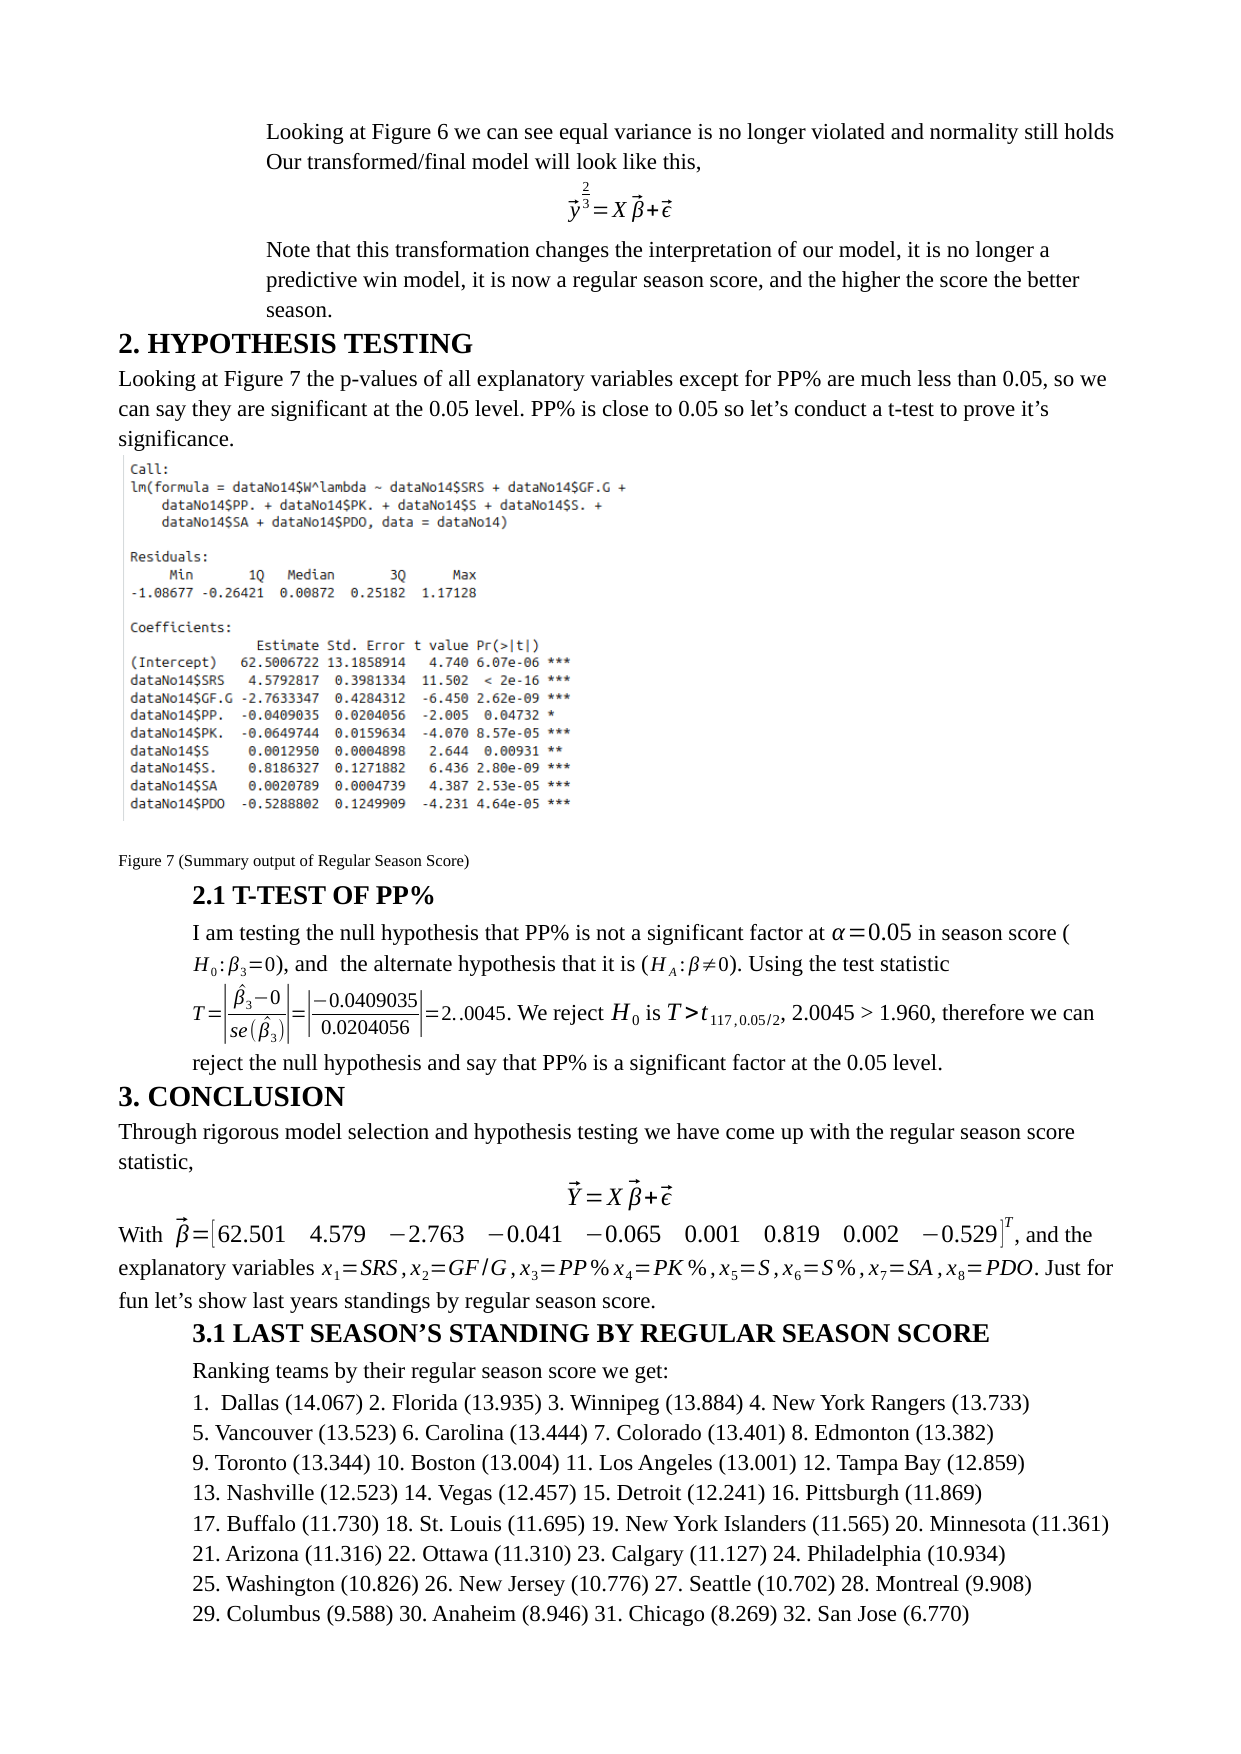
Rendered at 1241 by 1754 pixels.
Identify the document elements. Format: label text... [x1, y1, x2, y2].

text 29. Columbus (9.588) 30. Anaheim (8.946) 31. Chicago (8.269) 32. San Jose (6.770) [118, 1600, 1122, 1627]
text Looking at Figure 6 we can see equal variance is no longer violated and normality still holds Our transformed/final model will look like this, [118, 118, 1122, 175]
text 1. Dallas (14.067) 2. Florida (13.935) 3. Winnipeg (13.884) 4. New York Rangers (13.733) [118, 1389, 1122, 1415]
text Figure 7 (Summary output of Regular Season Score) [118, 851, 1122, 870]
text 2. HYPOTHESIS TESTING [118, 327, 1122, 360]
text 3.1 LAST SEASON’S STANDING BY REGULAR SEASON SCORE [118, 1317, 1122, 1348]
text With , and the explanatory variables . Just for fun let’s show last years standings by regular season score. [118, 1214, 1122, 1313]
text 13. Nashville (12.523) 14. Vegas (12.457) 15. Detroit (12.241) 16. Pittsburgh (11.869) [118, 1479, 1122, 1506]
text Note that this transformation changes the interpretation of our model, it is no longer a predictive win model, it is now a regular season score, and the higher the score the better season. [118, 236, 1122, 323]
text 3. CONCLUSION [118, 1079, 1122, 1113]
text 9. Toronto (13.344) 10. Boston (13.004) 11. Los Angeles (13.001) 12. Tampa Bay (12.859) [118, 1449, 1122, 1476]
text 25. Washington (10.826) 26. New Jersey (10.776) 27. Seattle (10.702) 28. Montreal (9.908) [118, 1570, 1122, 1596]
text I am testing the null hypothesis that PP% is not a significant factor at in season score ( ), and the alternate hypothesis that it is (). Using the test statistic . We reject is , 2.0045 > 1.960, therefore we can reject the null hypothesis and say that PP% is a significant factor at the 0.05 level. [118, 915, 1122, 1075]
text 5. Vancouver (13.523) 6. Carolina (13.444) 7. Colorado (13.401) 8. Edmonton (13.382) [118, 1419, 1122, 1445]
text Ranking teams by their regular season score we get: [118, 1353, 1122, 1384]
picture [123, 455, 632, 821]
text Looking at Figure 7 the p-values of all explanatory variables except for PP% are much less than 0.05, so we can say they are significant at the 0.05 level. PP% is close to 0.05 so let’s conduct a t-test to prove it’s significance. [118, 365, 1122, 452]
text Through rigorous model selection and hypothesis testing we have come up with the regular season score statistic, [118, 1118, 1122, 1174]
text 2.1 T-TEST OF PP% [118, 879, 1122, 910]
text 17. Buffalo (11.730) 18. St. Louis (11.695) 19. New York Islanders (11.565) 20. Minnesota (11.361) 21. Arizona (11.316) 22. Ottawa (11.310) 23. Calgary (11.127) 24. Philadelphia (10.934) [118, 1509, 1122, 1566]
